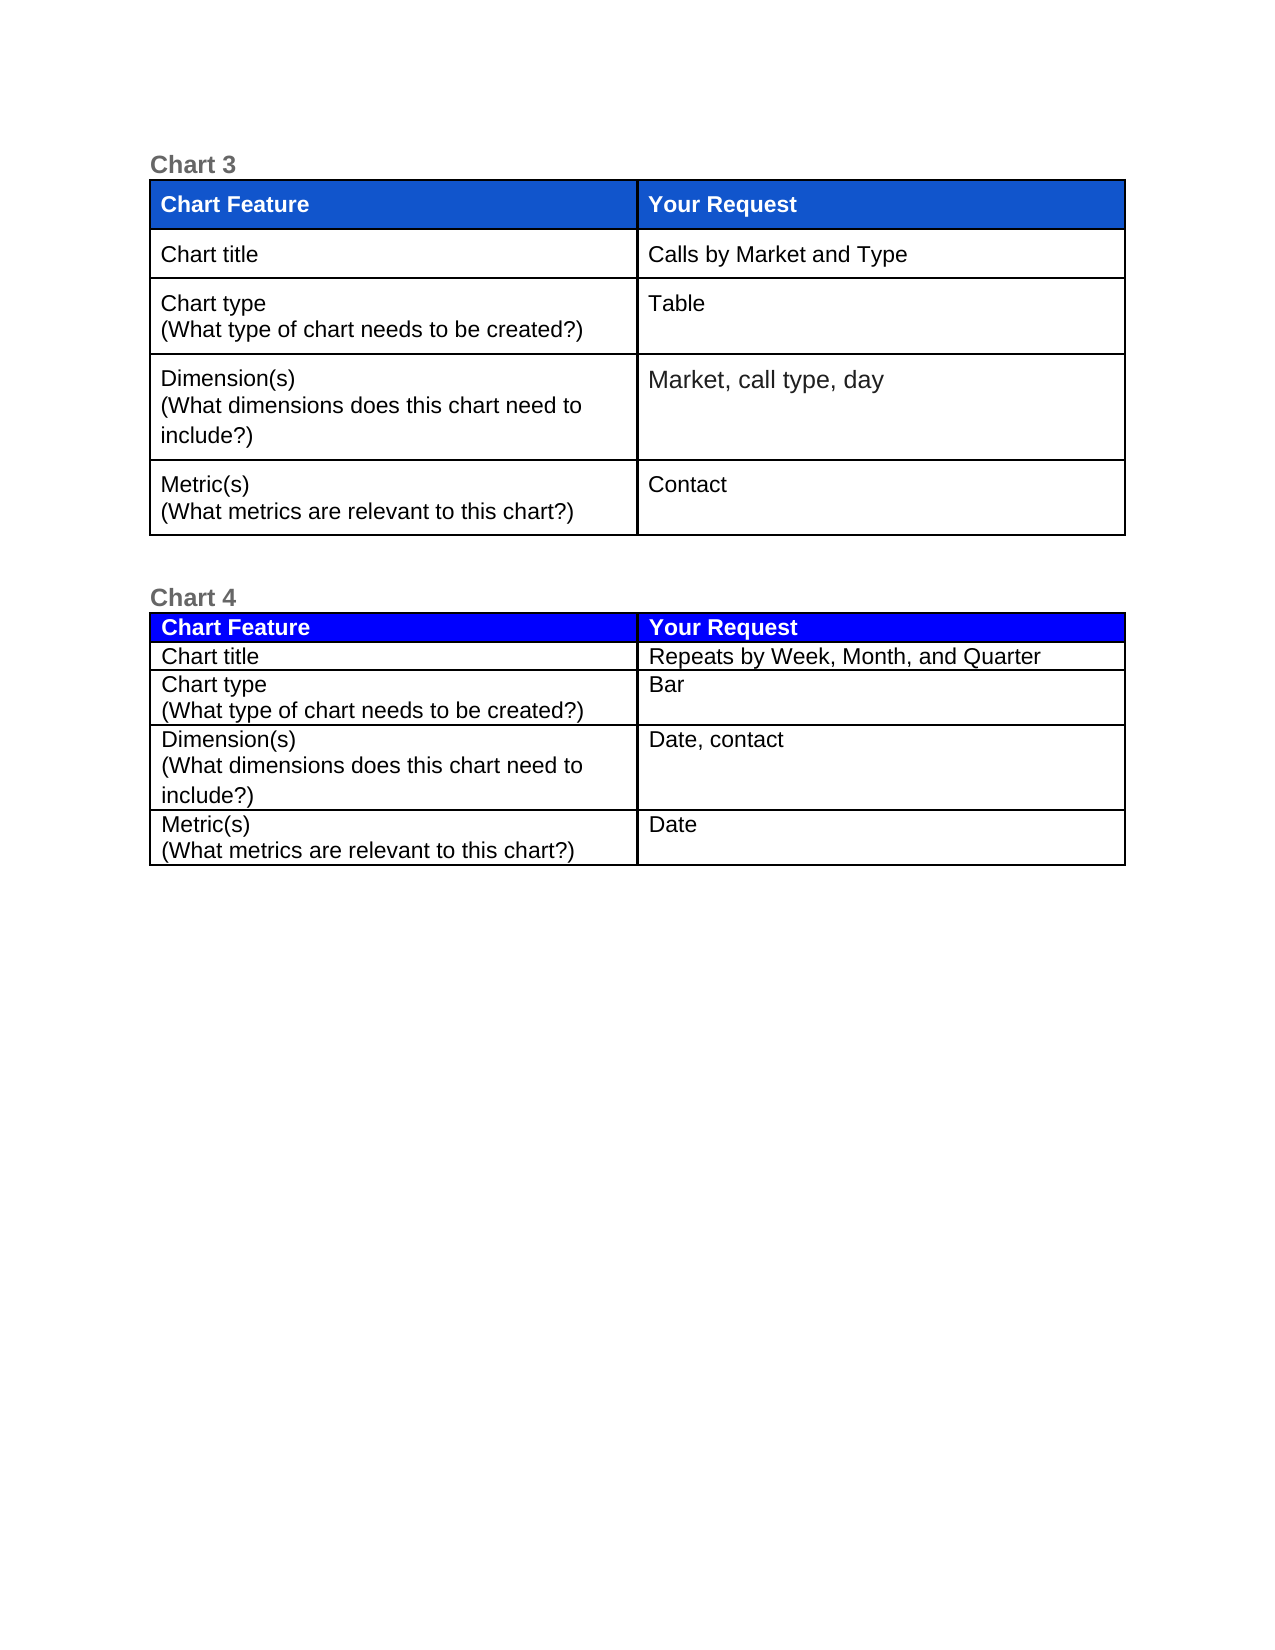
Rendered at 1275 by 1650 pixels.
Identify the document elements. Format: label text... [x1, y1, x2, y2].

table_header Chart Feature [151, 181, 636, 228]
table_cell Date [639, 811, 1124, 863]
table_cell Bar [639, 671, 1124, 724]
table_cell Contact [639, 461, 1124, 534]
table_cell Chart title [151, 230, 636, 277]
table_cell Market, call type, day [639, 355, 1124, 459]
table_cell Repeats by Week, Month, and Quarter [639, 643, 1124, 669]
table_cell Dimension(s) (What dimensions does this chart need to include?) [151, 355, 636, 459]
table_cell Chart title [151, 643, 636, 669]
table_cell Metric(s) (What metrics are relevant to this chart?) [151, 461, 636, 534]
table_header Your Request [639, 181, 1124, 228]
table_cell Calls by Market and Type [639, 230, 1124, 277]
table_cell Date, contact [639, 726, 1124, 809]
table_cell Table [639, 279, 1124, 353]
subtitle Chart 4 [150, 583, 1125, 612]
table_header Your Request [639, 614, 1124, 641]
subtitle Chart 3 [150, 150, 1125, 179]
table_header Chart Feature [151, 614, 636, 641]
table_cell Dimension(s) (What dimensions does this chart need to include?) [151, 726, 636, 809]
table_cell Metric(s) (What metrics are relevant to this chart?) [151, 811, 636, 863]
table_cell Chart type (What type of chart needs to be created?) [151, 279, 636, 353]
table_cell Chart type (What type of chart needs to be created?) [151, 671, 636, 724]
